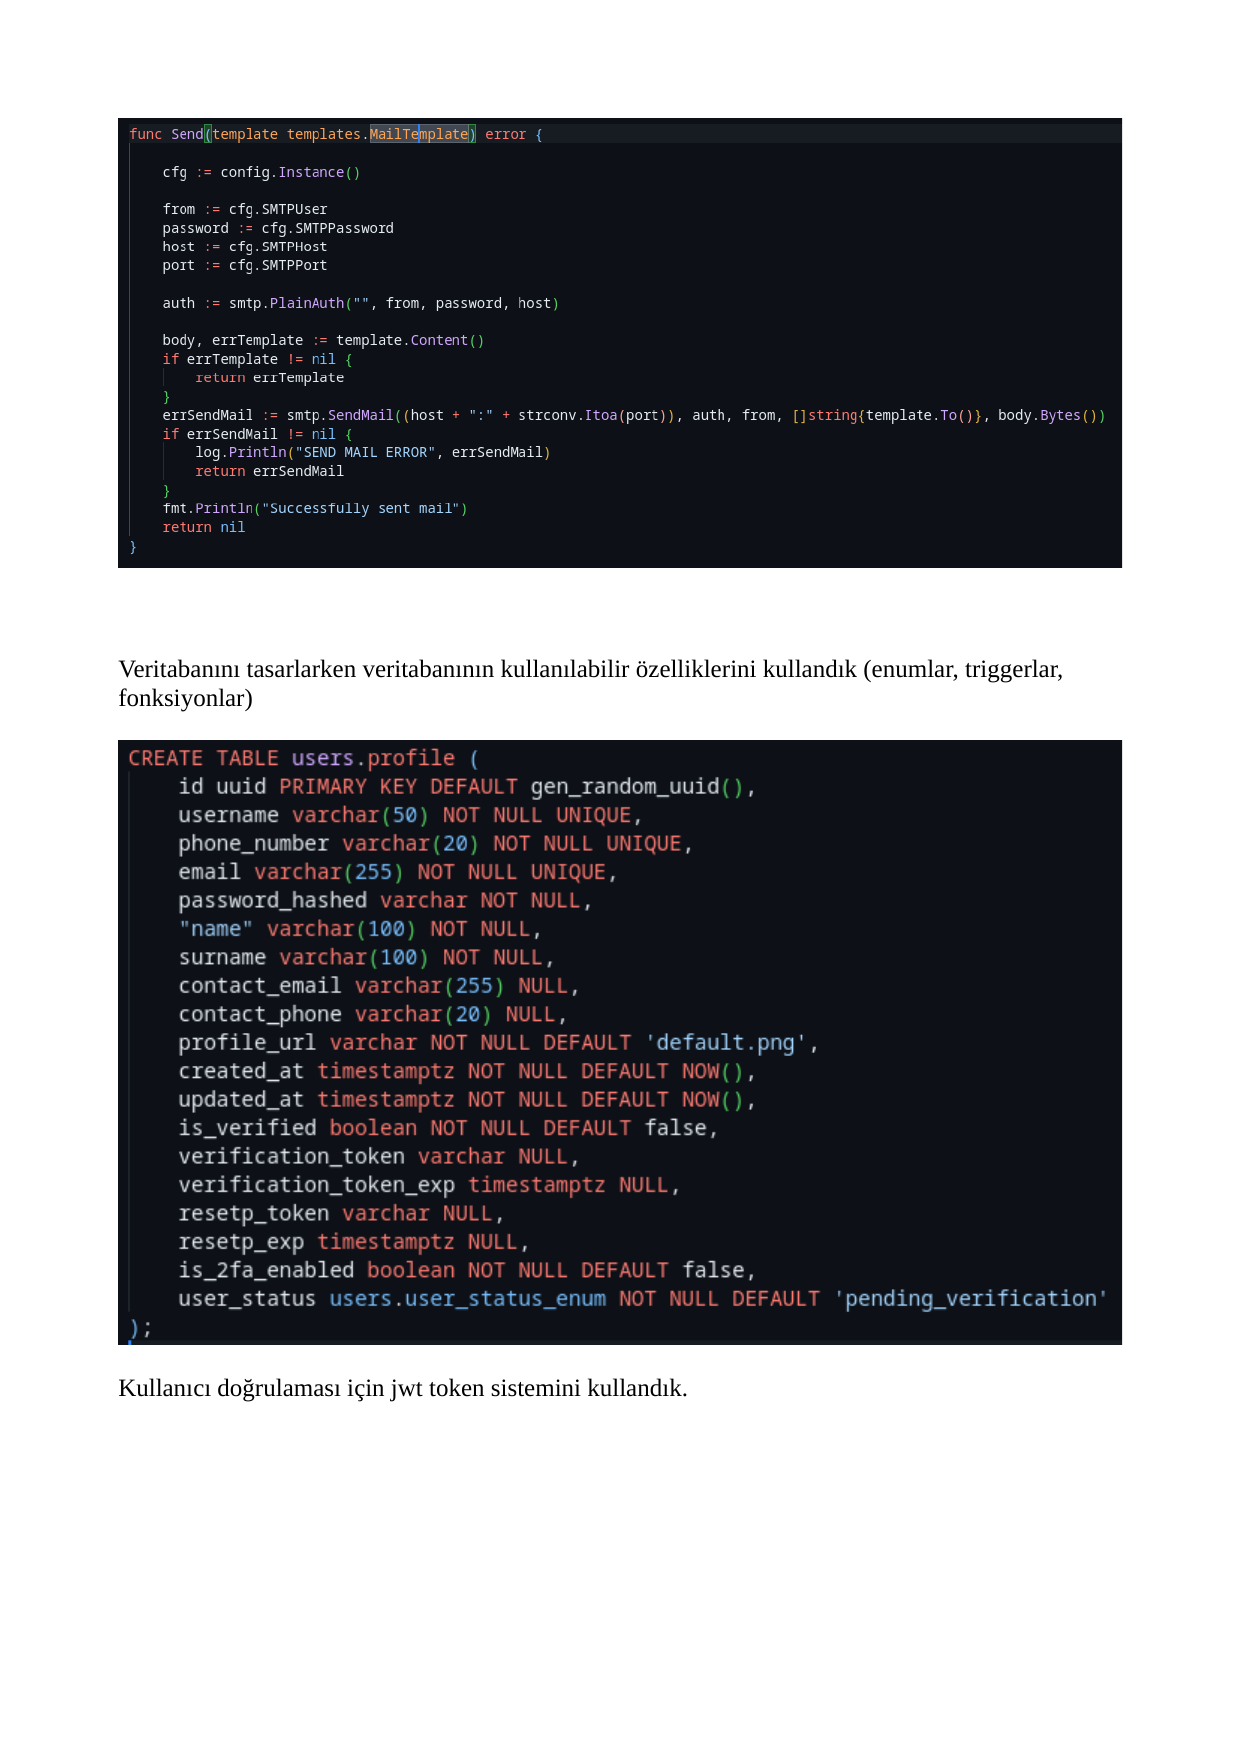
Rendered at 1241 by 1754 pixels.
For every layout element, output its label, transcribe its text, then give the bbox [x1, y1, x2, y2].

picture [118, 118, 1123, 568]
text Veritabanını tasarlarken veritabanının kullanılabilir özelliklerini kullandık (enumlar, triggerlar, fonksiyonlar) [118, 654, 1122, 712]
text Kullanıcı doğrulaması için jwt token sistemini kullandık. [118, 1373, 1122, 1402]
picture [118, 740, 1123, 1345]
